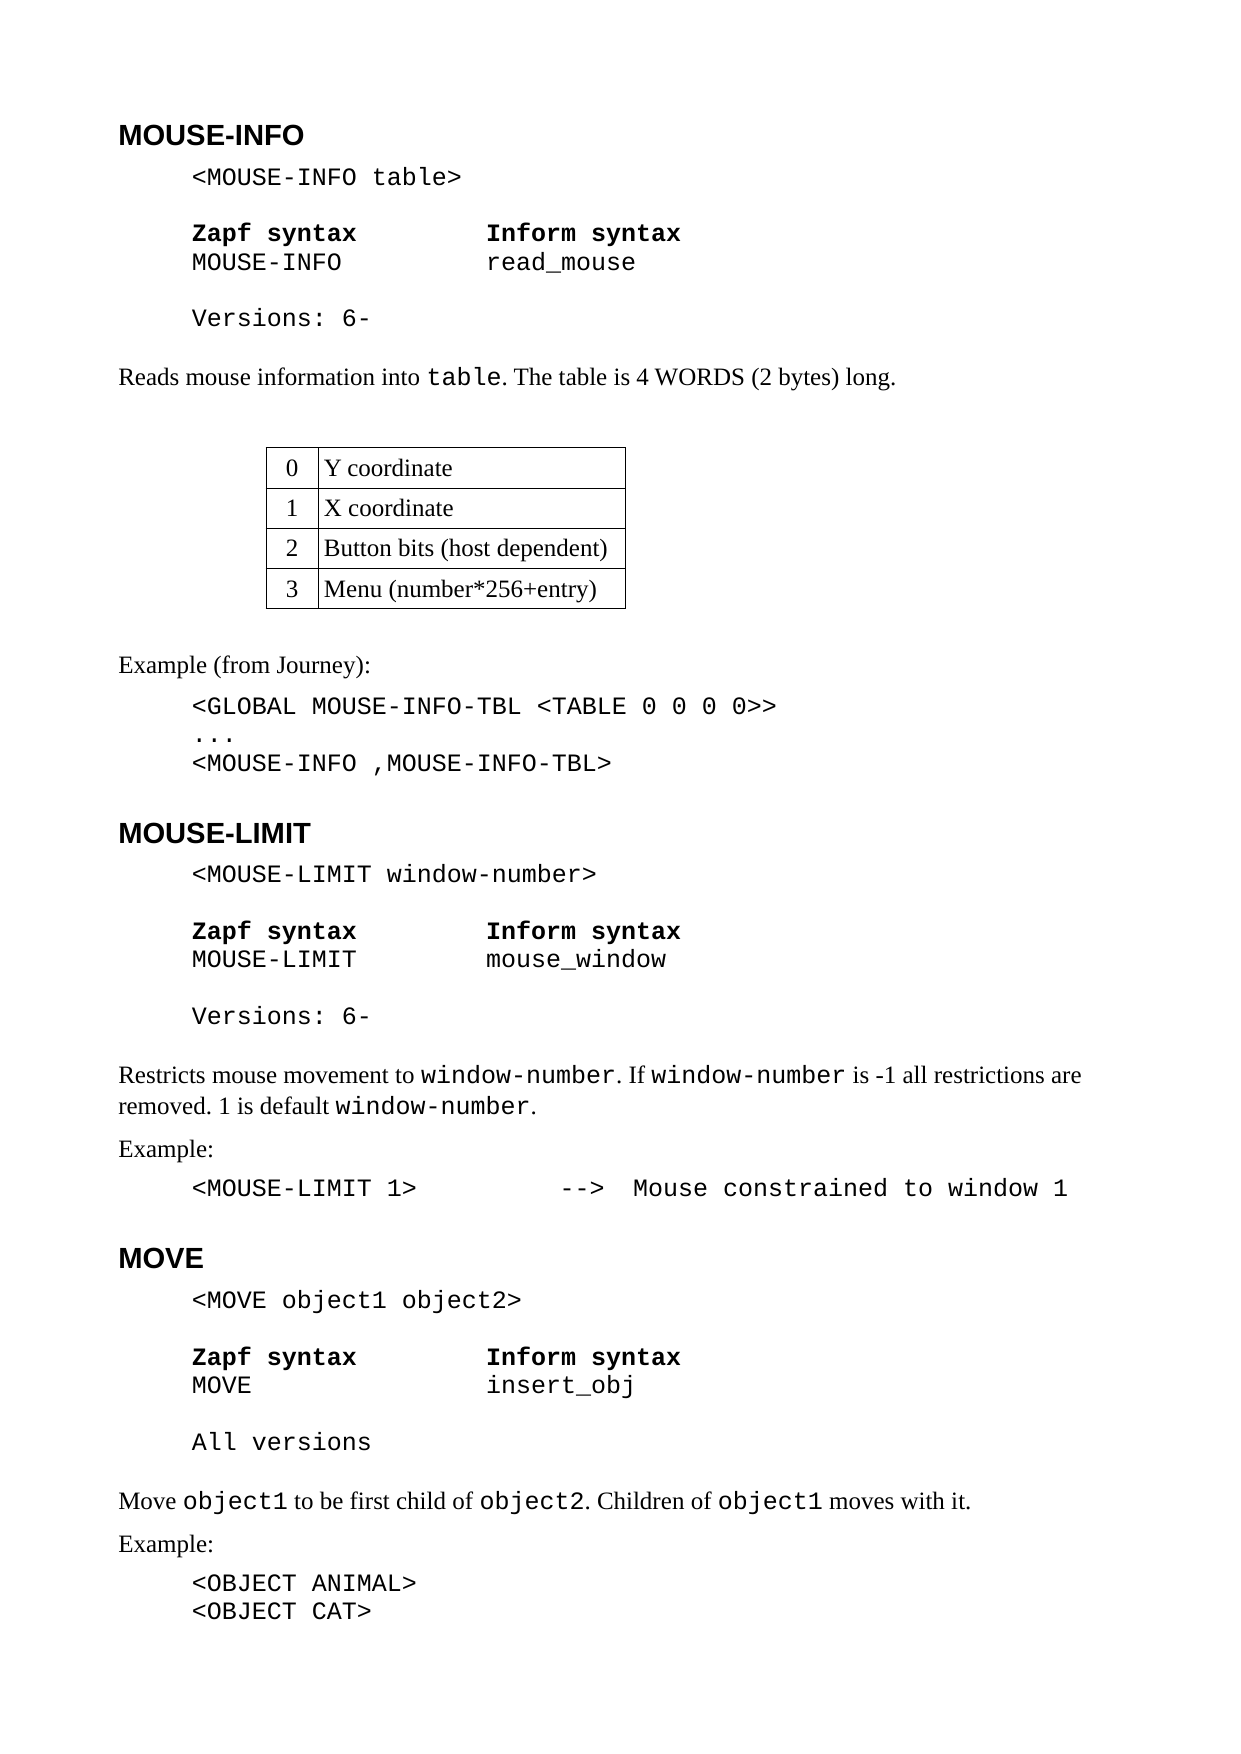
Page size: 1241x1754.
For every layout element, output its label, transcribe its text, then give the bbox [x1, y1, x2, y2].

subtitle MOUSE-INFO [118, 118, 1122, 152]
text <MOVE object1 object2> [192, 1288, 1122, 1316]
text <OBJECT ANIMAL> <OBJECT CAT> [118, 1571, 1122, 1627]
table_cell Button bits (host dependent) [319, 529, 625, 568]
table_cell 1 [267, 489, 318, 528]
text Example (from Journey): [118, 650, 1122, 678]
text Reads mouse information into table. The table is 4 WORDS (2 bytes) long. [118, 362, 1122, 393]
text MOUSE-INFO read_mouse [192, 249, 1122, 277]
text Versions: 6- [192, 1004, 1122, 1032]
subtitle MOVE [118, 1242, 1122, 1275]
text <MOUSE-INFO table> [192, 164, 1122, 192]
text Example: [118, 1529, 1122, 1558]
table_cell 3 [267, 569, 318, 608]
subtitle MOUSE-LIMIT [118, 816, 1122, 849]
text <MOUSE-LIMIT window-number> [192, 862, 1122, 890]
text MOVE insert_obj [118, 1373, 1122, 1401]
table_cell Menu (number*256+entry) [319, 569, 625, 608]
text Restricts mouse movement to window-number. If window-number is -1 all restrictions are removed. 1 is default window-number. [118, 1060, 1122, 1122]
table_header Y coordinate [319, 448, 625, 487]
text <GLOBAL MOUSE-INFO-TBL <TABLE 0 0 0 0>> ... <MOUSE-INFO ,MOUSE-INFO-TBL> [118, 691, 1122, 778]
text MOUSE-LIMIT mouse_window [192, 947, 1122, 975]
text Zapf syntax Inform syntax [192, 1344, 1122, 1373]
text Move object1 to be first child of object2. Children of object1 moves with it. [118, 1486, 1122, 1517]
table_cell 2 [267, 529, 318, 568]
table_header 0 [267, 448, 318, 487]
table_cell X coordinate [319, 489, 625, 528]
text Versions: 6- [192, 306, 1122, 334]
text Zapf syntax Inform syntax [192, 221, 1122, 249]
text Example: [118, 1134, 1122, 1163]
text Zapf syntax Inform syntax [192, 919, 1122, 947]
text <MOUSE-LIMIT 1> --> Mouse constrained to window 1 [118, 1176, 1122, 1204]
text All versions [118, 1429, 1122, 1458]
